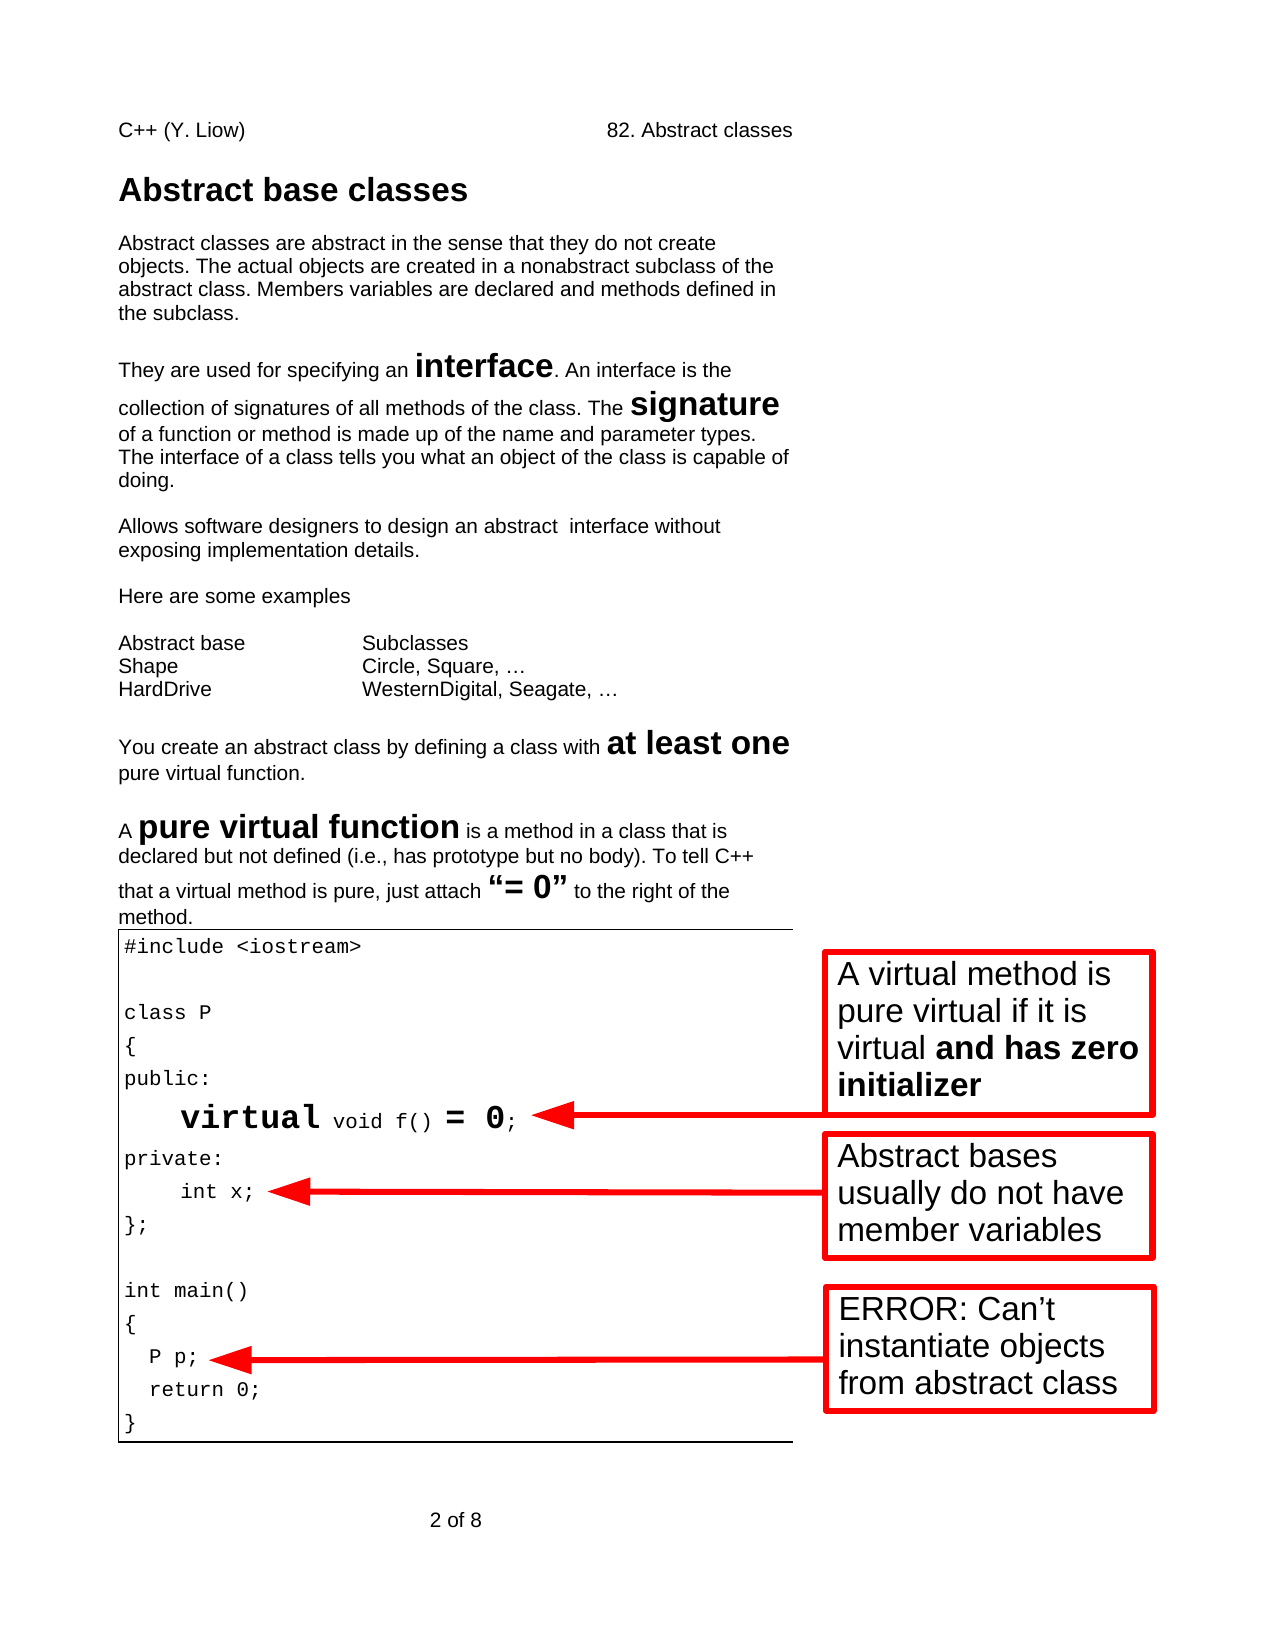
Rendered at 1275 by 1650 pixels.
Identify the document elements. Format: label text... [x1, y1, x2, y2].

text HardDrive WesternDigital, Seagate, … [118, 678, 793, 701]
text You create an abstract class by defining a class with at least one pure virtual function. [118, 724, 793, 784]
text Here are some examples [118, 585, 793, 608]
text A pure virtual function is a method in a class that is declared but not defined (i.e., has prototype but no body). To tell C++ that a virtual method is pure, just attach “= 0” to the right of the method. [118, 808, 793, 929]
text Allows software designers to design an abstract interface without exposing implementation details. [118, 515, 793, 561]
text They are used for specifying an interface. An interface is the collection of signatures of all methods of the class. The signature of a function or method is made up of the name and parameter types. The interface of a class tells you what an object of the class is capable of doing. [118, 347, 793, 492]
text Abstract base Subclasses [118, 631, 793, 654]
table_header #include <iostream> class P { public: virtual void f() = 0; private: int x; }; int main() { P p; return 0; } [119, 930, 793, 1441]
text Abstract classes are abstract in the sense that they do not create objects. The actual objects are created in a nonabstract subclass of the abstract class. Members variables are declared and methods defined in the subclass. [118, 231, 793, 324]
text Abstract base classes [118, 171, 793, 208]
text Shape Circle, Square, … [118, 654, 793, 678]
